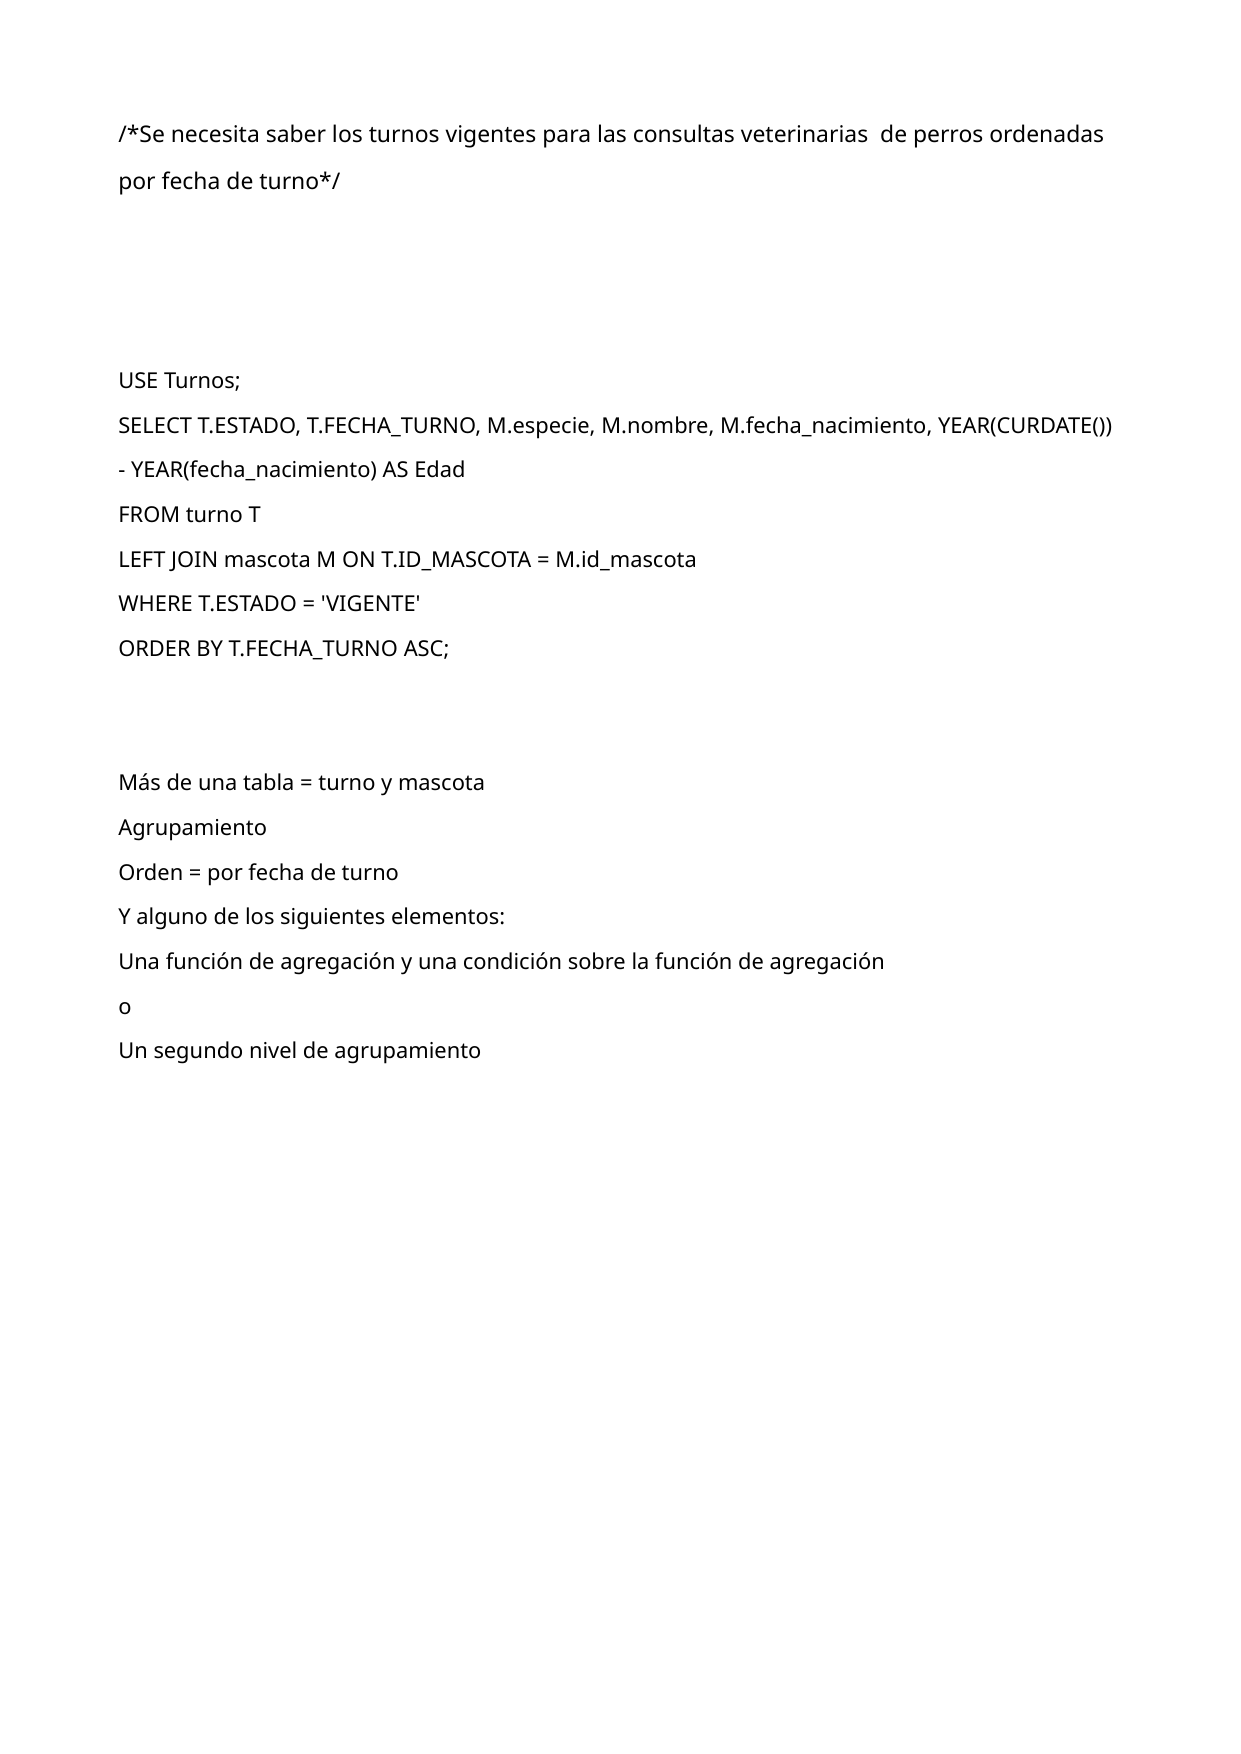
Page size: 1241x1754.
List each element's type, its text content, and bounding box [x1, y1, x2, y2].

text o [118, 991, 1122, 1020]
text Agrupamiento [118, 812, 1122, 842]
text ORDER BY T.FECHA_TURNO ASC; [118, 633, 1122, 663]
text Una función de agregación y una condición sobre la función de agregación [118, 946, 1122, 976]
text FROM turno T [118, 499, 1122, 529]
text Más de una tabla = turno y mascota [118, 767, 1122, 797]
text SELECT T.ESTADO, T.FECHA_TURNO, M.especie, M.nombre, M.fecha_nacimiento, YEAR(CURDATE()) - YEAR(fecha_nacimiento) AS Edad [118, 410, 1122, 484]
text Y alguno de los siguientes elementos: [118, 901, 1122, 931]
text LEFT JOIN mascota M ON T.ID_MASCOTA = M.id_mascota [118, 544, 1122, 573]
text WHERE T.ESTADO = 'VIGENTE' [118, 588, 1122, 618]
text Orden = por fecha de turno [118, 857, 1122, 886]
text Un segundo nivel de agrupamiento [118, 1035, 1122, 1065]
text USE Turnos; [118, 365, 1122, 395]
text /*Se necesita saber los turnos vigentes para las consultas veterinarias de perros ordenadas por fecha de turno*/ [118, 118, 1122, 196]
